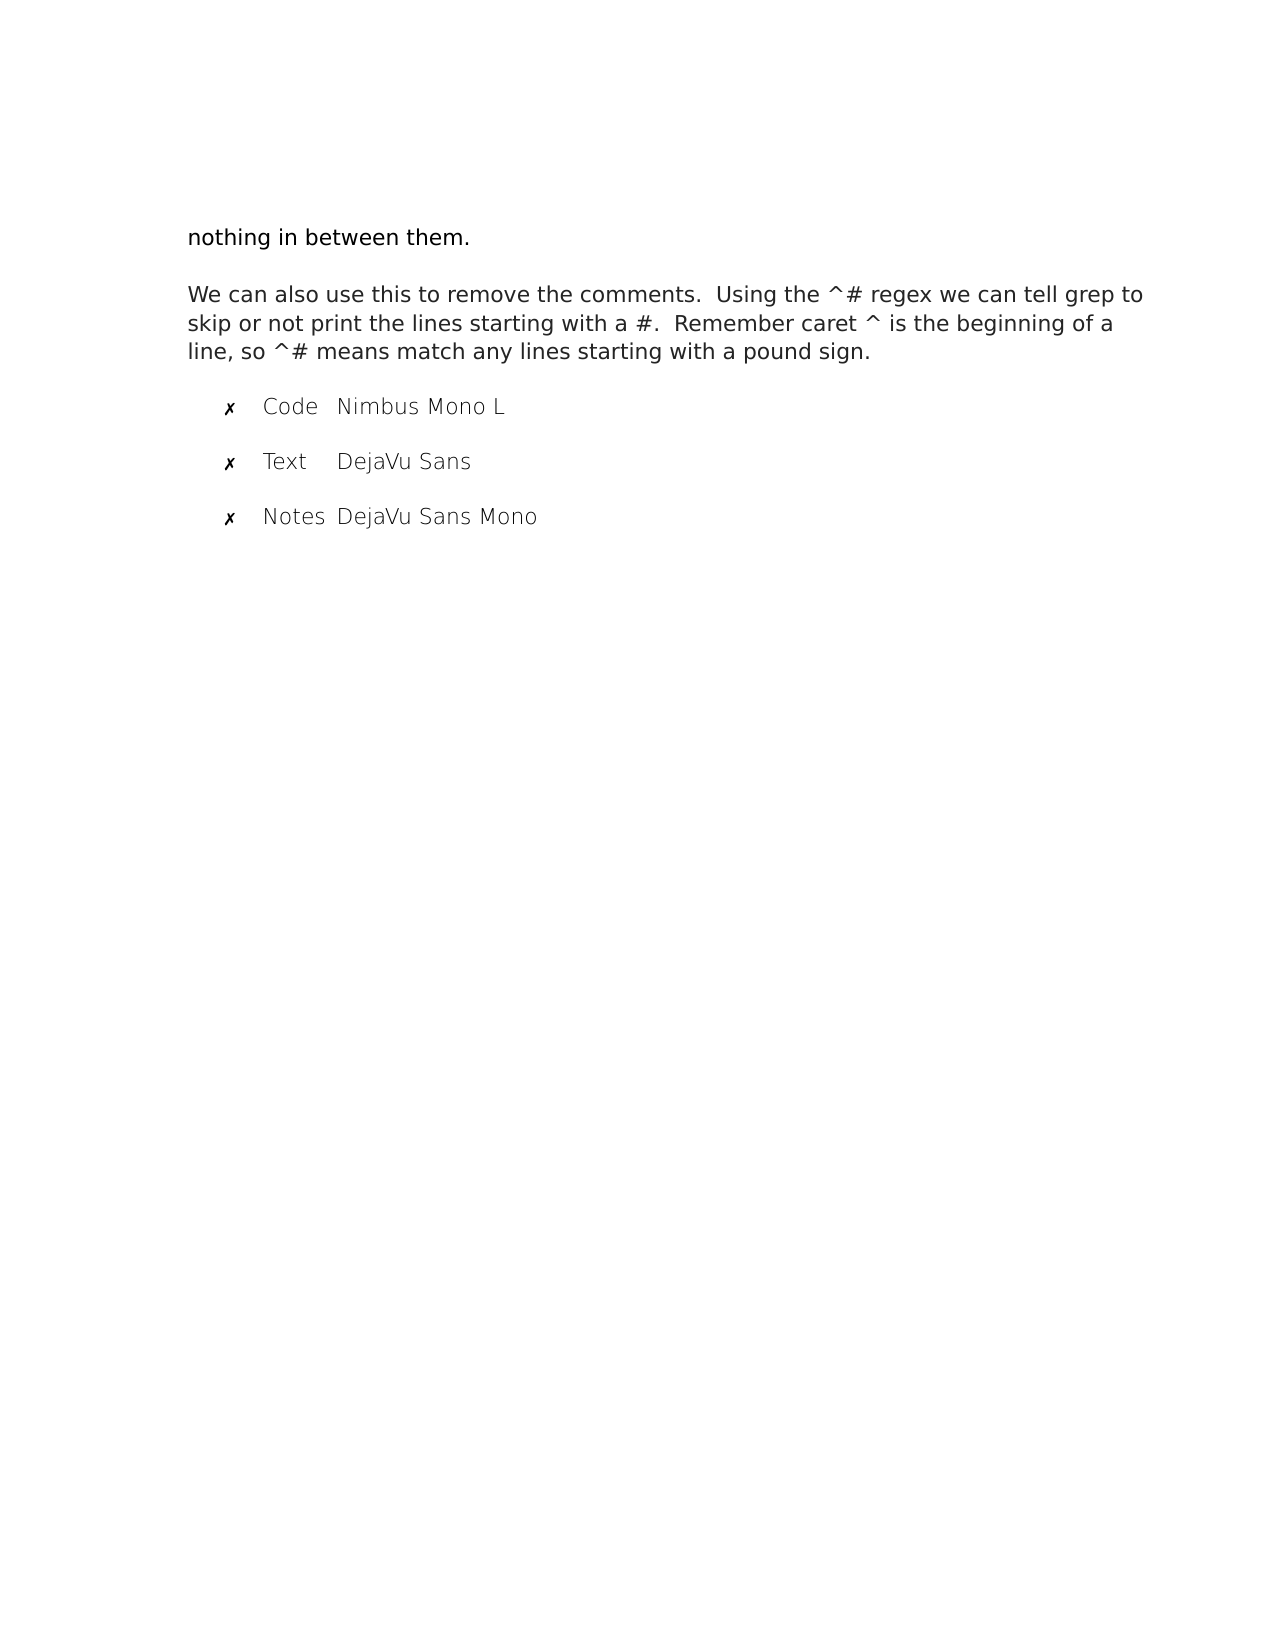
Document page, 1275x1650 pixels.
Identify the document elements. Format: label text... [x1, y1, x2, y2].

list Notes DejaVu Sans Mono [225, 504, 1156, 529]
list Text DejaVu Sans [225, 449, 1156, 474]
list Code Nimbus Mono L [225, 394, 1156, 419]
text nothing in between them. [187, 225, 1156, 251]
text We can also use this to remove the comments. Using the ^# regex we can tell grep to skip or not print the lines starting with a #. Remember caret ^ is the beginning of a line, so ^# means match any lines starting with a pound sign. [187, 280, 1156, 364]
